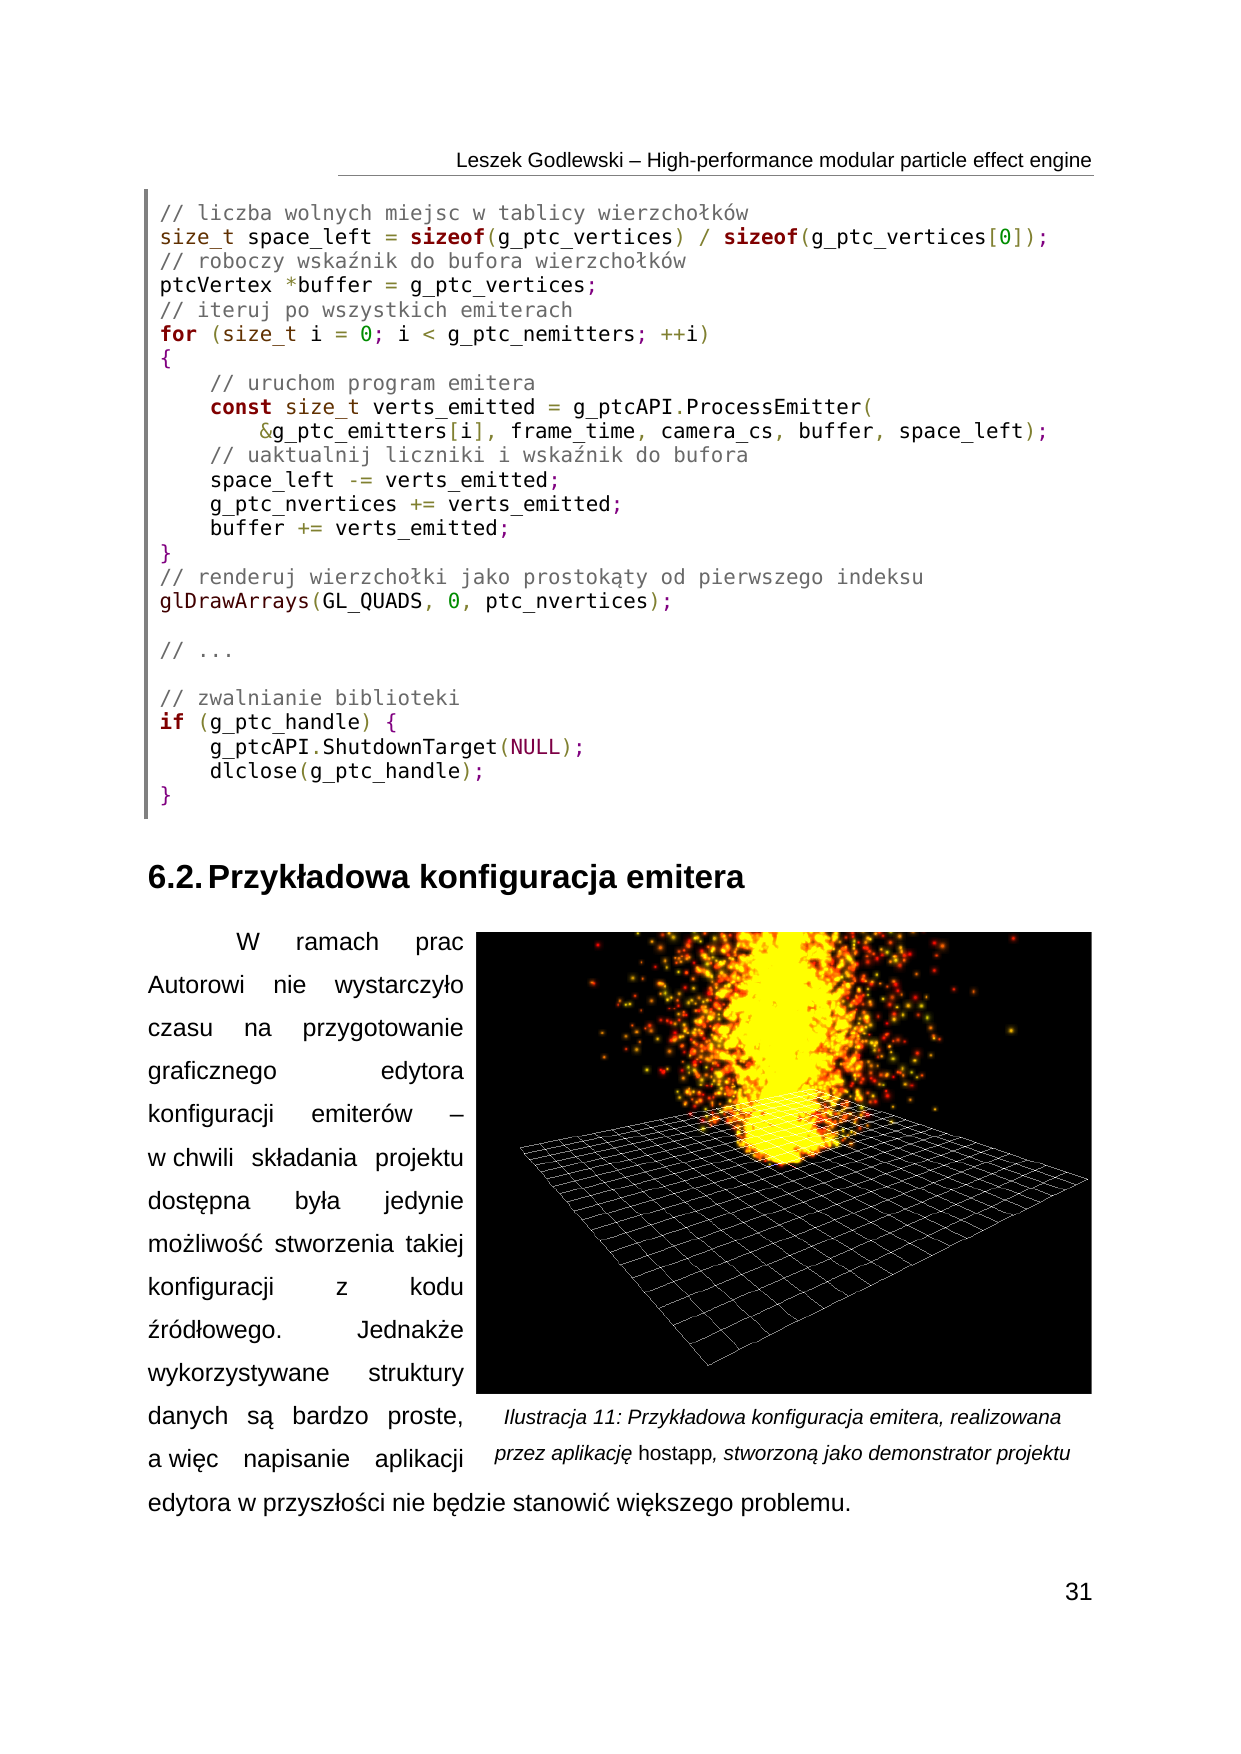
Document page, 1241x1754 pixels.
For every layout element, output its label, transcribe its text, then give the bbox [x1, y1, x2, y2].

text glDrawArrays(GL_QUADS, 0, ptc_nvertices); [148, 589, 1104, 613]
text } [148, 541, 1104, 565]
text // iteruj po wszystkich emiterach [148, 298, 1104, 322]
text buffer += verts_emitted; [148, 516, 1104, 541]
text &g_ptc_emitters[i], frame_time, camera_cs, buffer, space_left); [148, 419, 1104, 443]
text { [148, 346, 1104, 371]
text space_left -= verts_emitted; [148, 468, 1104, 492]
text // roboczy wskaźnik do bufora wierzchołków [148, 249, 1104, 273]
subtitle Przykładowa konfiguracja emitera [148, 857, 1092, 895]
text // uruchom program emitera [148, 371, 1104, 395]
text const size_t verts_emitted = g_ptcAPI.ProcessEmitter( [148, 395, 1104, 419]
text // renderuj wierzchołki jako prostokąty od pierwszego indeksu [148, 565, 1104, 589]
text // uaktualnij liczniki i wskaźnik do bufora [148, 443, 1104, 468]
picture [476, 932, 1092, 1394]
text ptcVertex *buffer = g_ptc_vertices; [148, 273, 1104, 298]
text g_ptc_nvertices += verts_emitted; [148, 492, 1104, 516]
text dlclose(g_ptc_handle); [148, 759, 1104, 783]
text // liczba wolnych miejsc w tablicy wierzchołków [148, 189, 1104, 225]
text Ilustracja 11: Przykładowa konfiguracja emitera, realizowana przez aplikację hostapp, stworzoną jako demonstrator projektu [476, 1394, 1091, 1465]
text size_t space_left = sizeof(g_ptc_vertices) / sizeof(g_ptc_vertices[0]); [148, 225, 1104, 249]
text // zwalnianie biblioteki [148, 686, 1104, 710]
text g_ptcAPI.ShutdownTarget(NULL); [148, 735, 1104, 759]
text } [148, 783, 1104, 819]
text W ramach prac Autorowi nie wystarczyło czasu na przygotowanie graficznego edytora konfiguracji emiterów – w chwili składania projektu dostępna była jedynie możliwość stworzenia takiej konfiguracji z kodu źródłowego. Jednakże wykorzystywane struktury danych są bardzo proste, a więc napisanie aplikacji edytora w przyszłości nie będzie stanowić większego problemu. [148, 927, 1092, 1516]
text if (g_ptc_handle) { [148, 710, 1104, 735]
text // ... [148, 638, 1104, 662]
text for (size_t i = 0; i < g_ptc_nemitters; ++i) [148, 322, 1104, 346]
